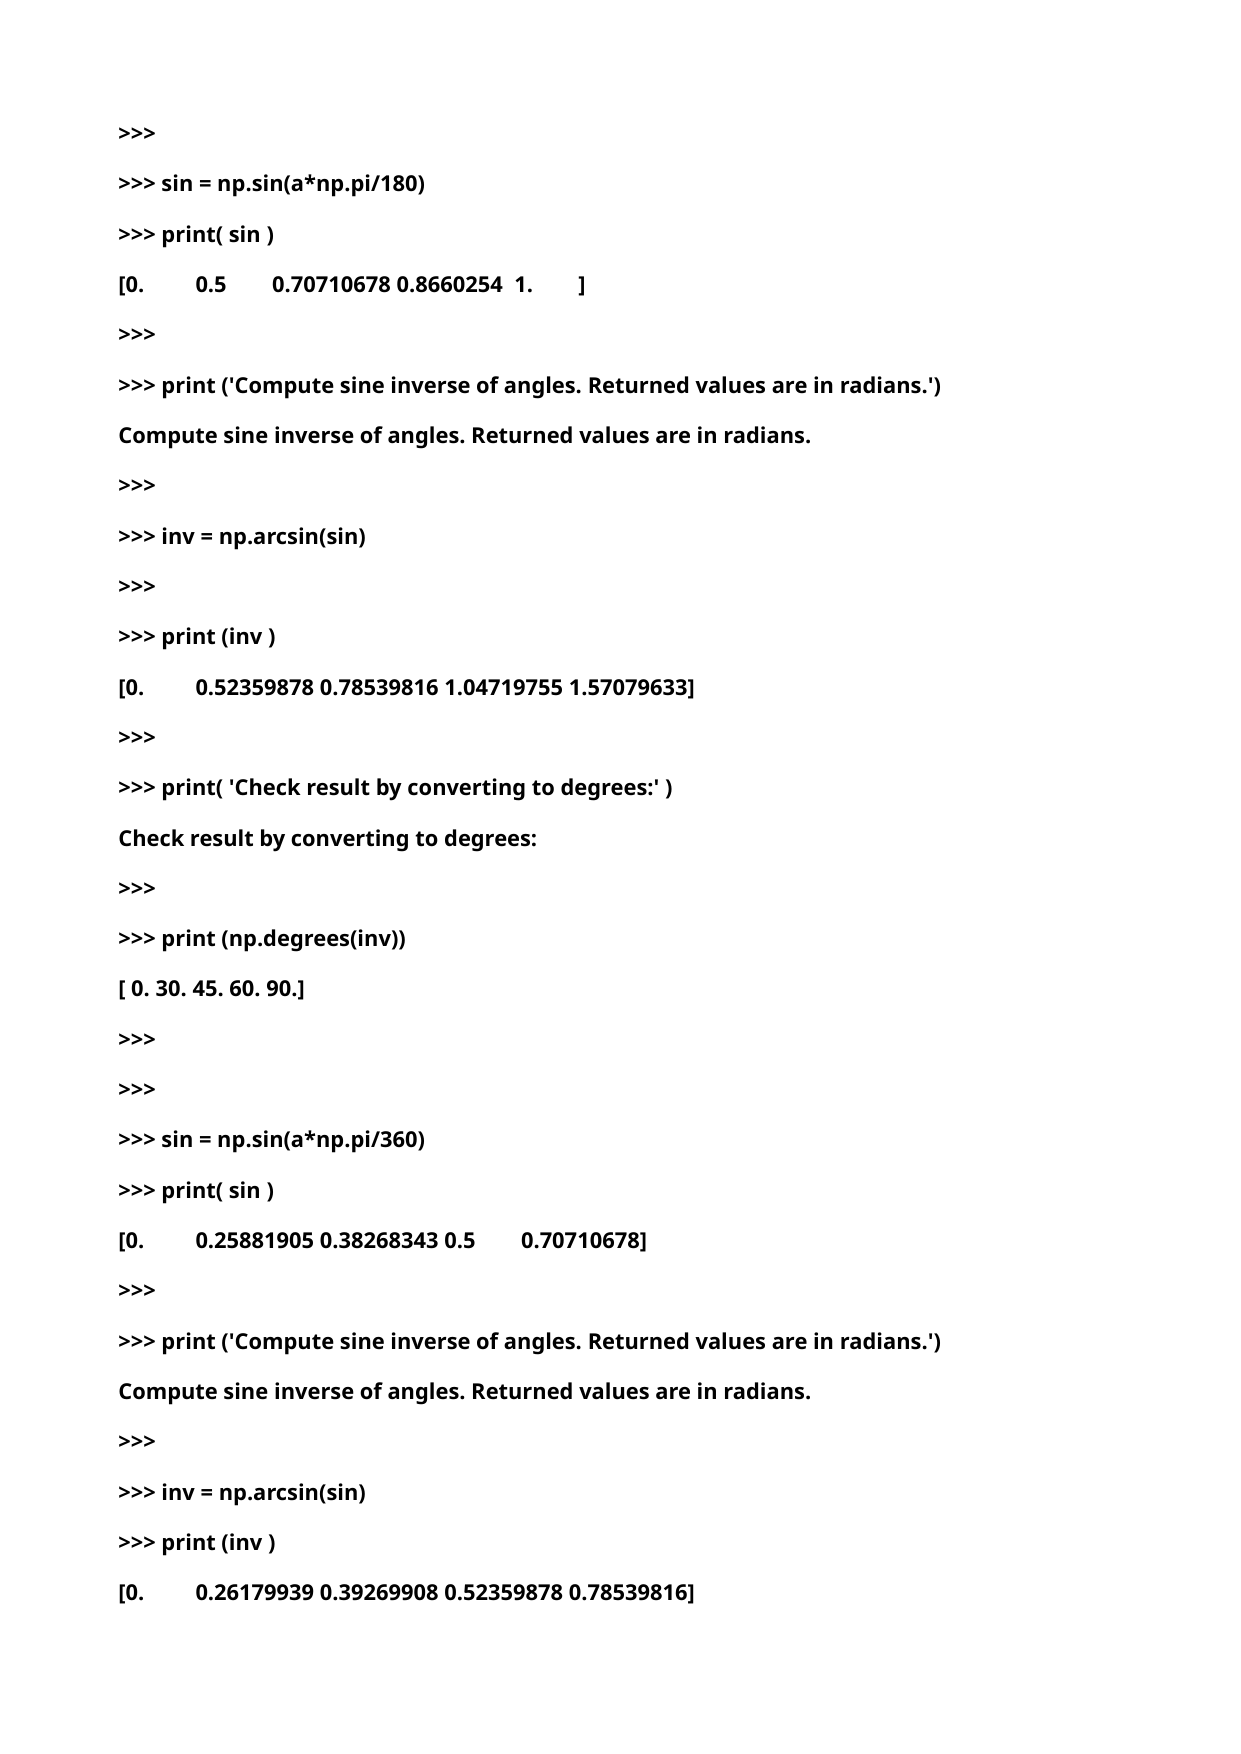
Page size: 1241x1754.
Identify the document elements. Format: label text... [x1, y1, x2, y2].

text [0. 0.25881905 0.38268343 0.5 0.70710678] [118, 1225, 1122, 1255]
text >>> [118, 722, 1122, 752]
text >>> [118, 118, 1122, 148]
text [0. 0.26179939 0.39269908 0.52359878 0.78539816] [118, 1577, 1122, 1607]
text >>> inv = np.arcsin(sin) [118, 521, 1122, 550]
text >>> [118, 571, 1122, 601]
text >>> [118, 1074, 1122, 1104]
text >>> [118, 1024, 1122, 1053]
text >>> [118, 1426, 1122, 1456]
text >>> [118, 873, 1122, 903]
text >>> [118, 470, 1122, 500]
text Check result by converting to degrees: [118, 822, 1122, 852]
text >>> print( sin ) [118, 1175, 1122, 1204]
text >>> print ('Compute sine inverse of angles. Returned values are in radians.') [118, 1326, 1122, 1355]
text >>> [118, 319, 1122, 349]
text >>> print( sin ) [118, 219, 1122, 248]
text >>> print (inv ) [118, 1527, 1122, 1557]
text >>> sin = np.sin(a*np.pi/180) [118, 168, 1122, 198]
text [ 0. 30. 45. 60. 90.] [118, 973, 1122, 1003]
text >>> sin = np.sin(a*np.pi/360) [118, 1124, 1122, 1154]
text >>> print (np.degrees(inv)) [118, 923, 1122, 953]
text >>> [118, 1275, 1122, 1305]
text >>> print ('Compute sine inverse of angles. Returned values are in radians.') [118, 370, 1122, 399]
text Compute sine inverse of angles. Returned values are in radians. [118, 1376, 1122, 1406]
text >>> inv = np.arcsin(sin) [118, 1477, 1122, 1506]
text >>> print( 'Check result by converting to degrees:' ) [118, 772, 1122, 802]
text [0. 0.5 0.70710678 0.8660254 1. ] [118, 269, 1122, 299]
text >>> print (inv ) [118, 621, 1122, 651]
text Compute sine inverse of angles. Returned values are in radians. [118, 420, 1122, 450]
text [0. 0.52359878 0.78539816 1.04719755 1.57079633] [118, 672, 1122, 701]
